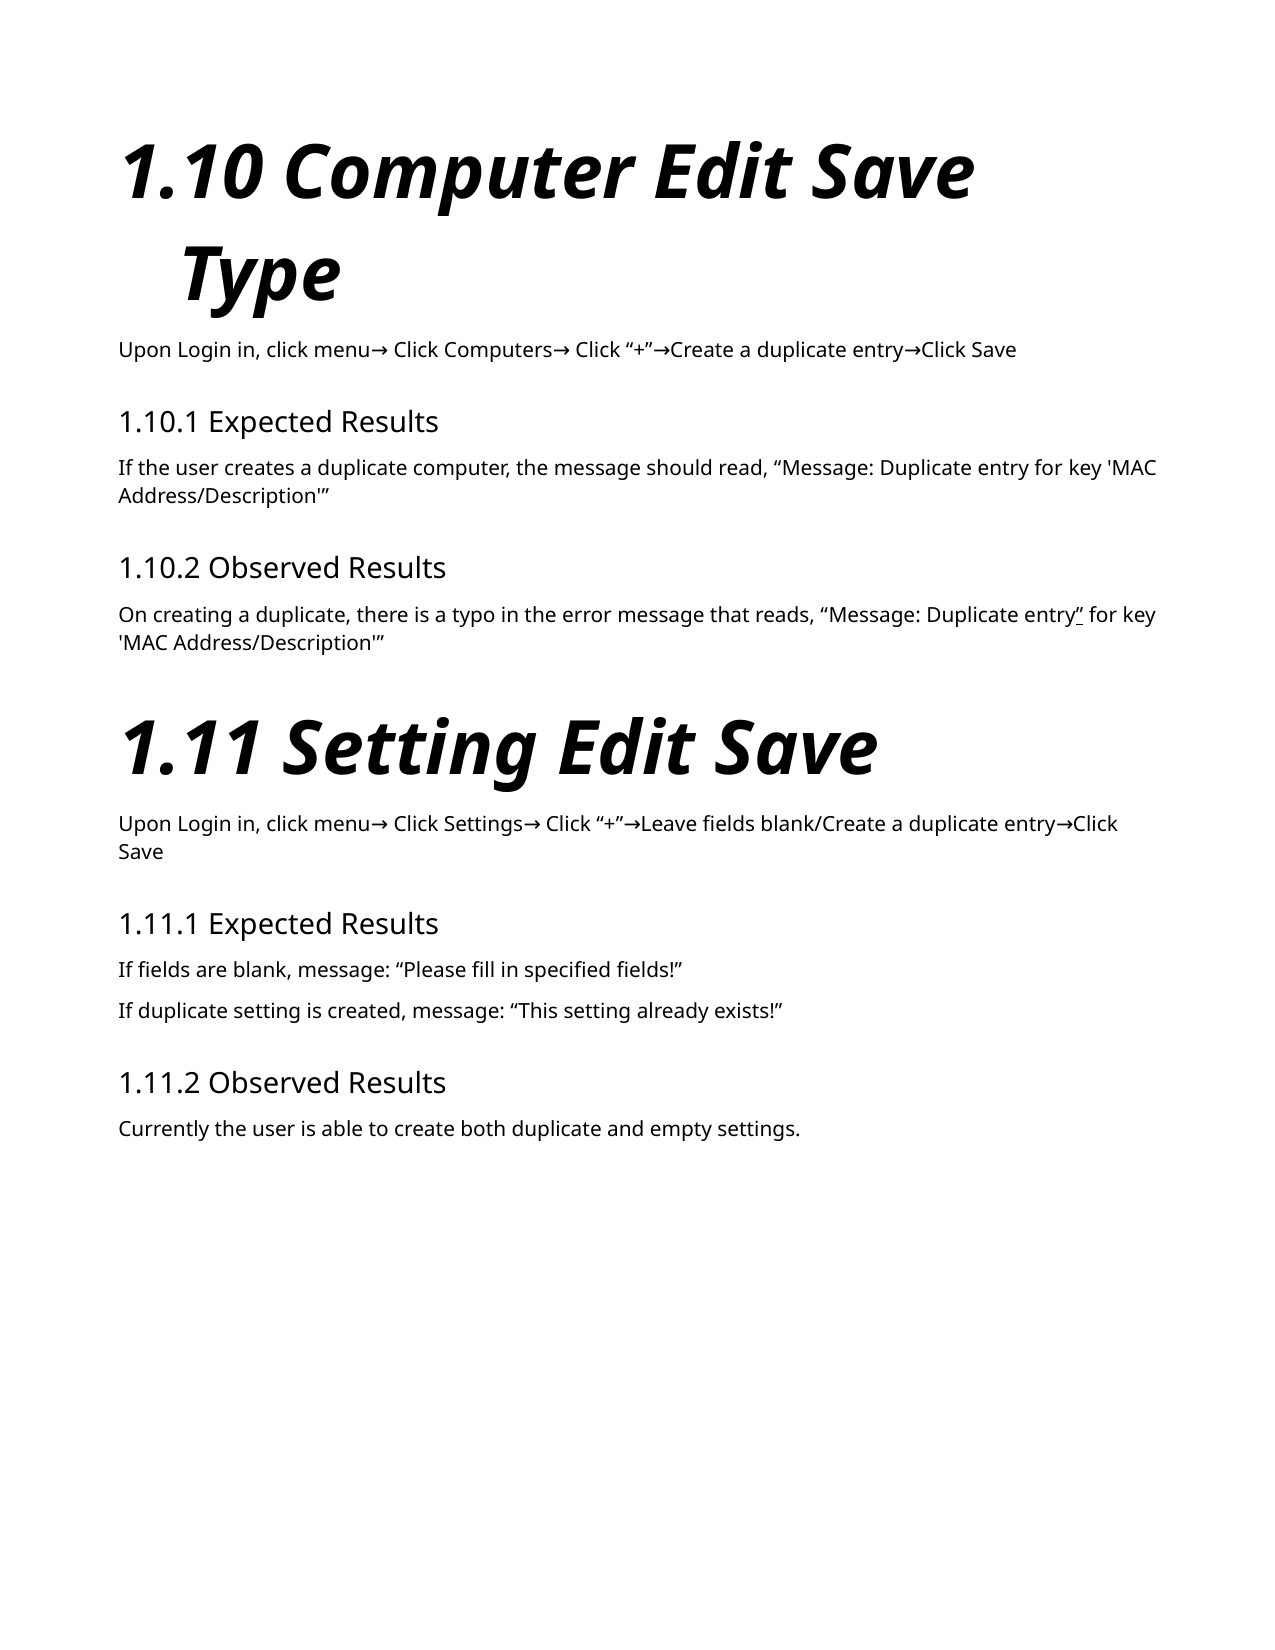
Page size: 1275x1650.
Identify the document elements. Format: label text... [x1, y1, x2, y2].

subtitle 1.10.1 Expected Results [118, 401, 1157, 441]
text On creating a duplicate, there is a typo in the error message that reads, “Message: Duplicate entry” for key 'MAC Address/Description'” [118, 600, 1157, 657]
subtitle 1.11 Setting Edit Save [118, 694, 1157, 796]
text Upon Login in, click menu→ Click Settings→ Click “+”→Leave fields blank/Create a duplicate entry→Click Save [118, 809, 1157, 866]
subtitle 1.10 Computer Edit Save Type [118, 118, 1157, 322]
text If duplicate setting is created, message: “This setting already exists!” [118, 996, 1157, 1025]
text Upon Login in, click menu→ Click Computers→ Click “+”→Create a duplicate entry→Click Save [118, 335, 1157, 363]
subtitle 1.11.1 Expected Results [118, 903, 1157, 943]
text If the user creates a duplicate computer, the message should read, “Message: Duplicate entry for key 'MAC Address/Description'” [118, 453, 1157, 510]
text If fields are blank, message: “Please fill in specified fields!” [118, 955, 1157, 984]
subtitle 1.11.2 Observed Results [118, 1062, 1157, 1102]
text Currently the user is able to create both duplicate and empty settings. [118, 1114, 1157, 1143]
subtitle 1.10.2 Observed Results [118, 547, 1157, 587]
